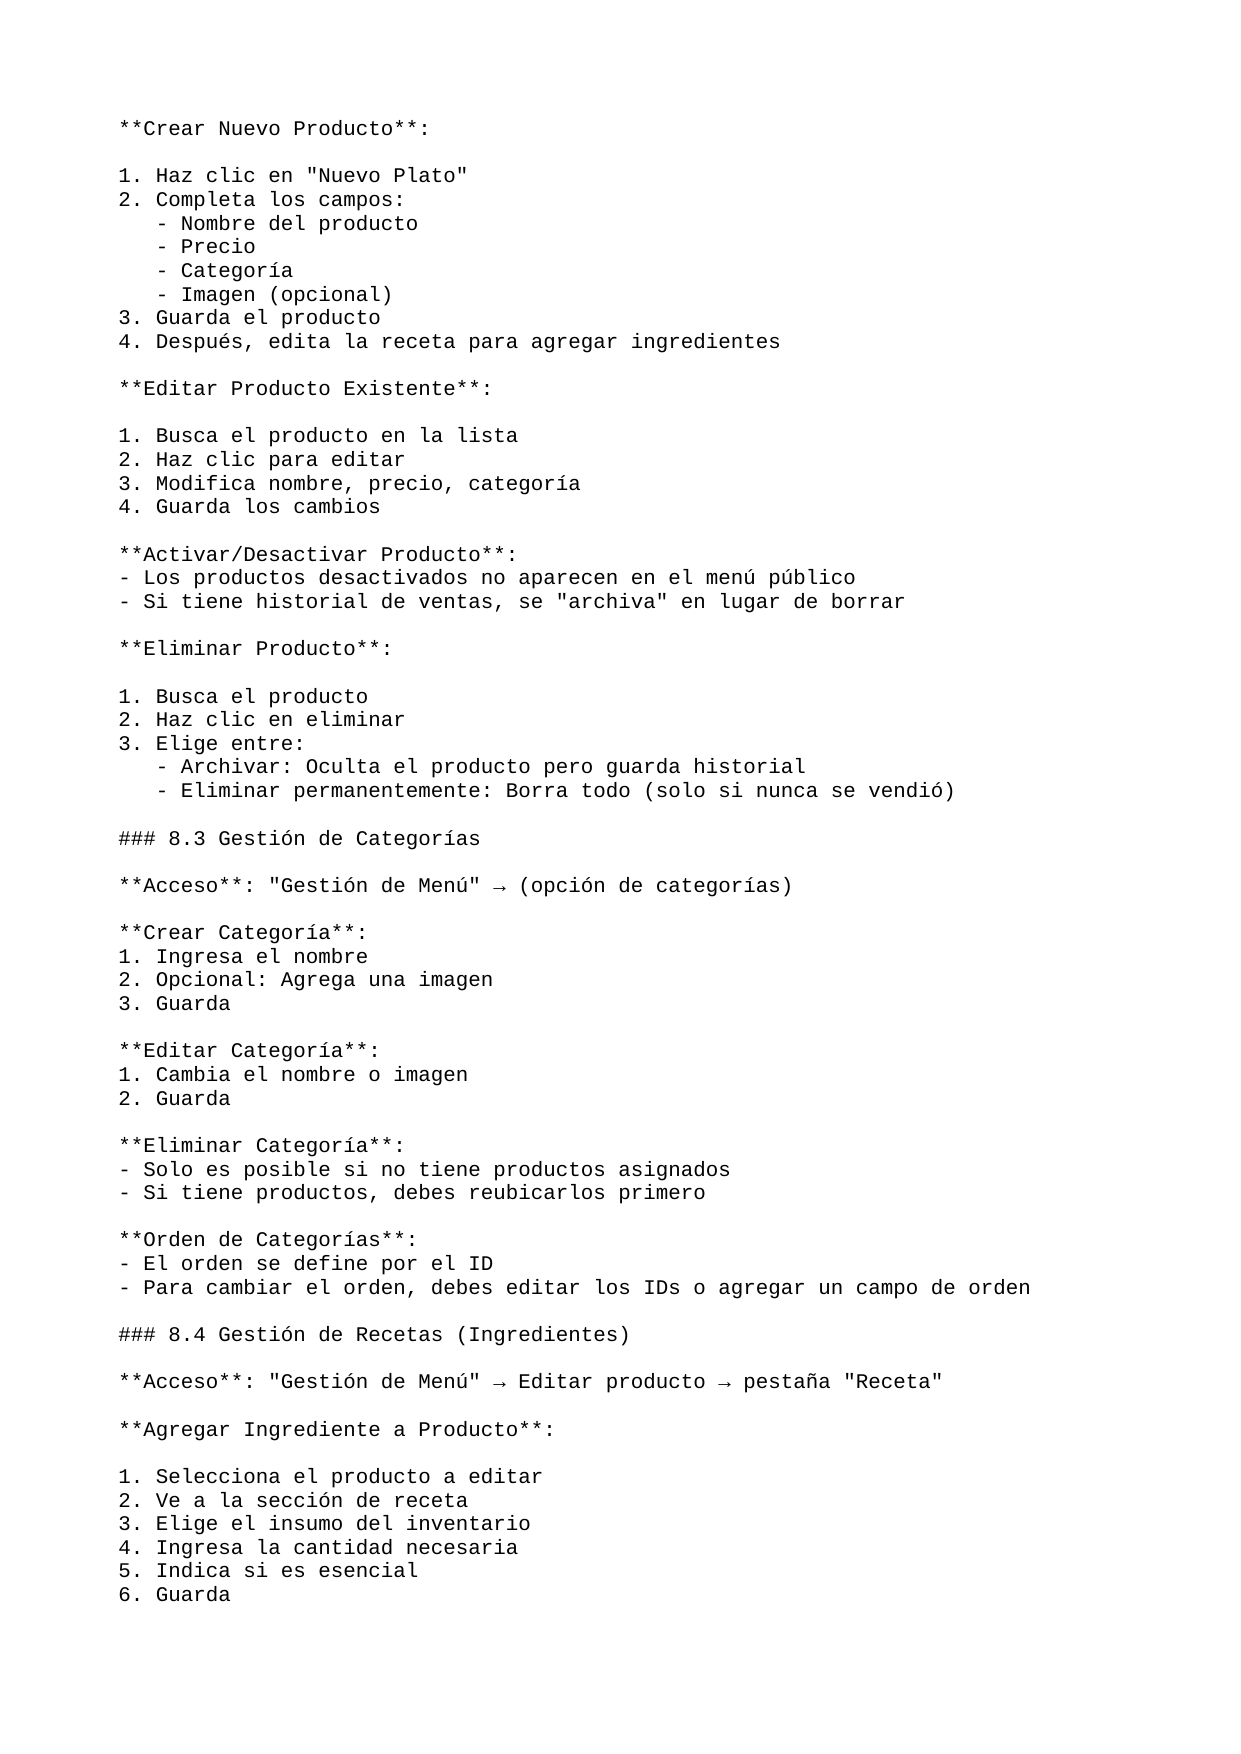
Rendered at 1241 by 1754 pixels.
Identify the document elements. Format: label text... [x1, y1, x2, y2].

text 6. Guarda [118, 1584, 1122, 1608]
text 2. Opcional: Agrega una imagen [118, 969, 1122, 993]
text 2. Haz clic en eliminar [118, 709, 1122, 733]
text **Activar/Desactivar Producto**: [118, 544, 1122, 567]
text 3. Guarda el producto [118, 307, 1122, 331]
text 1. Busca el producto [118, 686, 1122, 709]
text 1. Haz clic en "Nuevo Plato" [118, 165, 1122, 189]
text 3. Modifica nombre, precio, categoría [118, 473, 1122, 496]
text - Para cambiar el orden, debes editar los IDs o agregar un campo de orden [118, 1277, 1122, 1300]
text **Agregar Ingrediente a Producto**: [118, 1419, 1122, 1442]
text 4. Guarda los cambios [118, 496, 1122, 520]
text **Crear Nuevo Producto**: [118, 118, 1122, 142]
text - El orden se define por el ID [118, 1253, 1122, 1277]
text 2. Completa los campos: [118, 189, 1122, 213]
text **Editar Categoría**: [118, 1040, 1122, 1064]
text - Nombre del producto [118, 213, 1122, 236]
text - Eliminar permanentemente: Borra todo (solo si nunca se vendió) [118, 780, 1122, 804]
text 1. Selecciona el producto a editar [118, 1466, 1122, 1489]
text - Precio [118, 236, 1122, 260]
text 1. Busca el producto en la lista [118, 426, 1122, 449]
text 5. Indica si es esencial [118, 1561, 1122, 1584]
text **Acceso**: "Gestión de Menú" → (opción de categorías) [118, 875, 1122, 898]
text - Los productos desactivados no aparecen en el menú público [118, 567, 1122, 591]
text **Editar Producto Existente**: [118, 378, 1122, 402]
text 3. Guarda [118, 993, 1122, 1017]
text **Acceso**: "Gestión de Menú" → Editar producto → pestaña "Receta" [118, 1371, 1122, 1395]
text 2. Haz clic para editar [118, 449, 1122, 473]
text ### 8.4 Gestión de Recetas (Ingredientes) [118, 1324, 1122, 1348]
text ### 8.3 Gestión de Categorías [118, 827, 1122, 851]
text 2. Guarda [118, 1088, 1122, 1111]
text 1. Ingresa el nombre [118, 946, 1122, 969]
text - Si tiene historial de ventas, se "archiva" en lugar de borrar [118, 591, 1122, 615]
text 3. Elige entre: [118, 733, 1122, 757]
text **Eliminar Categoría**: [118, 1135, 1122, 1158]
text - Categoría [118, 260, 1122, 284]
text - Archivar: Oculta el producto pero guarda historial [118, 757, 1122, 780]
text 3. Elige el insumo del inventario [118, 1513, 1122, 1537]
text - Solo es posible si no tiene productos asignados [118, 1158, 1122, 1182]
text **Crear Categoría**: [118, 922, 1122, 946]
text 4. Después, edita la receta para agregar ingredientes [118, 331, 1122, 354]
text 4. Ingresa la cantidad necesaria [118, 1537, 1122, 1561]
text - Imagen (opcional) [118, 284, 1122, 307]
text **Orden de Categorías**: [118, 1229, 1122, 1253]
text **Eliminar Producto**: [118, 638, 1122, 662]
text 1. Cambia el nombre o imagen [118, 1064, 1122, 1088]
text 2. Ve a la sección de receta [118, 1489, 1122, 1513]
text - Si tiene productos, debes reubicarlos primero [118, 1182, 1122, 1206]
